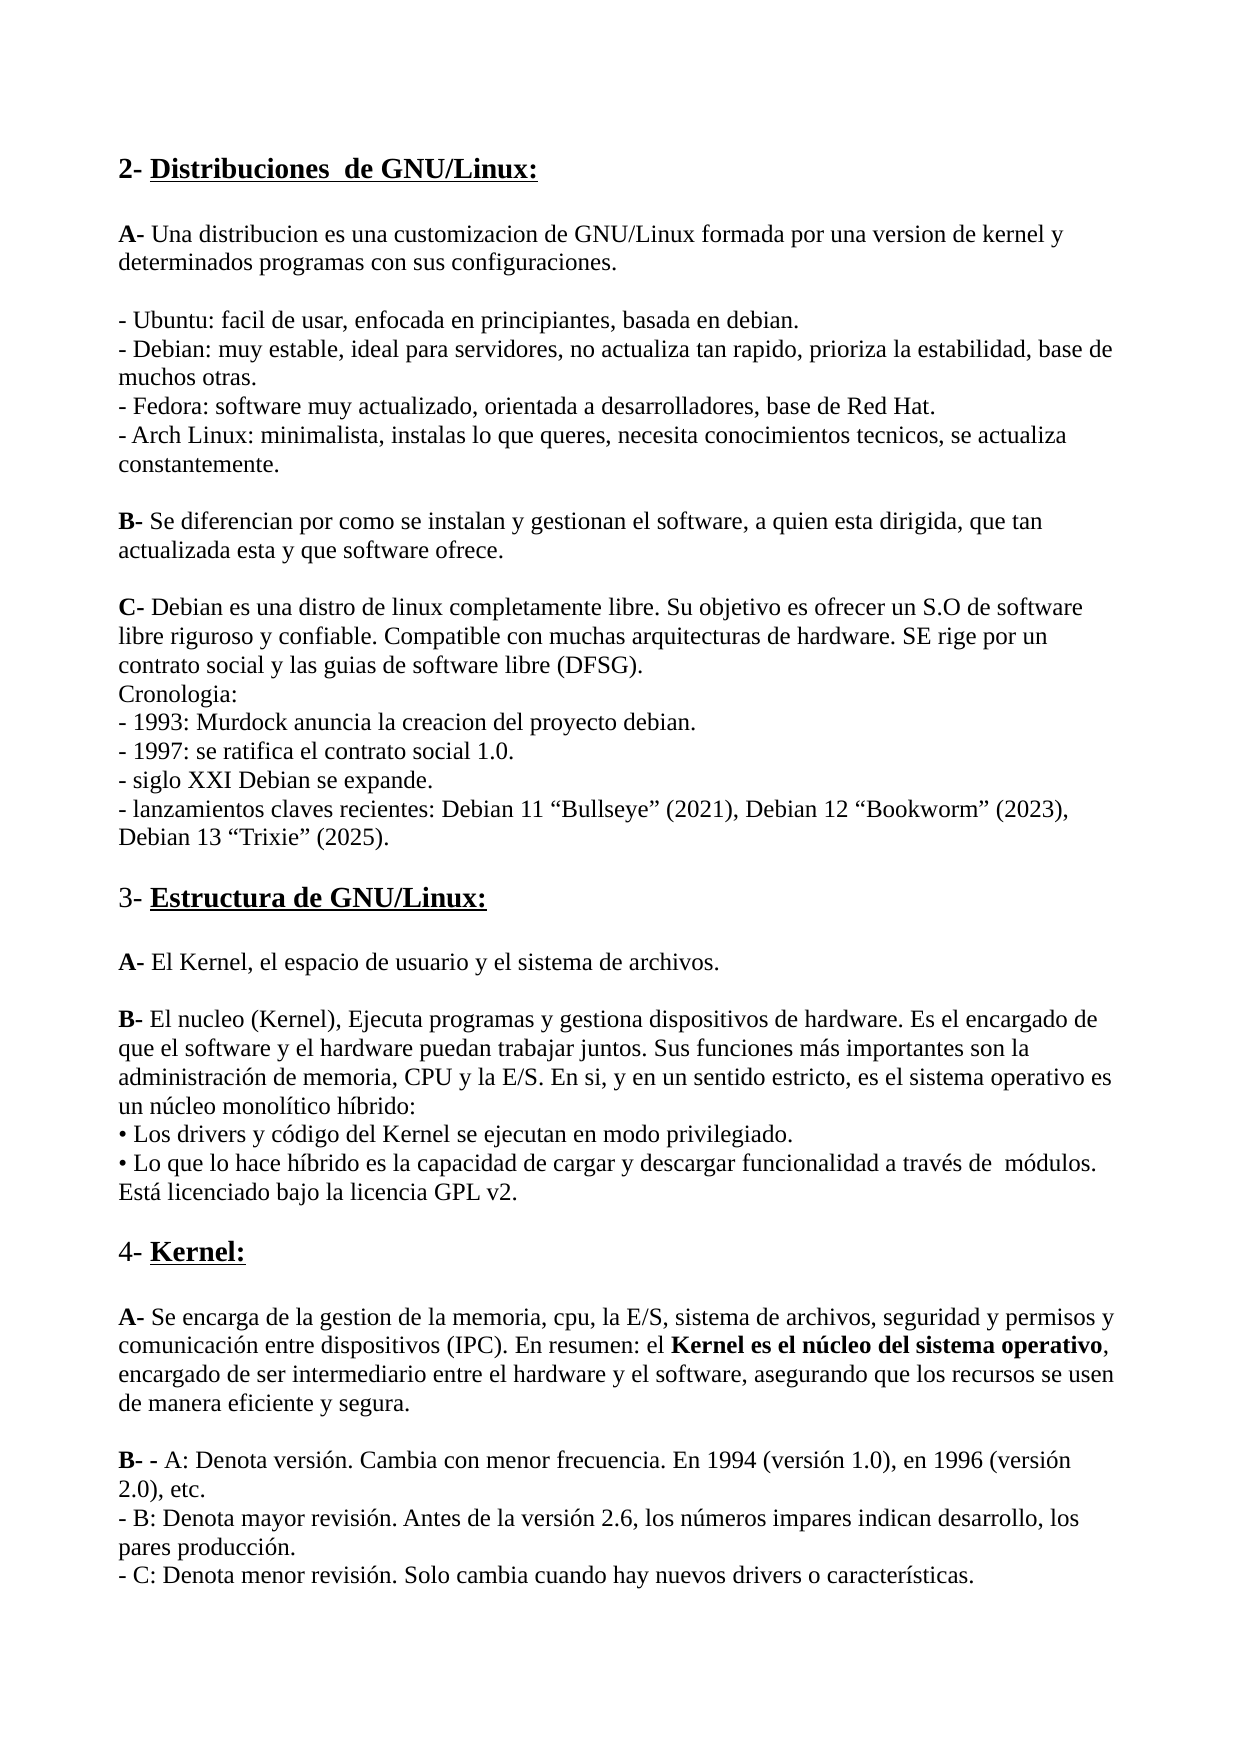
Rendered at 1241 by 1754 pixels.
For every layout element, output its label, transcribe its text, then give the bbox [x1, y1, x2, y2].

text - 1993: Murdock anuncia la creacion del proyecto debian. [118, 707, 1122, 736]
text Cronologia: [118, 679, 1122, 707]
text - Arch Linux: minimalista, instalas lo que queres, necesita conocimientos tecnicos, se actualiza constantemente. [118, 420, 1122, 477]
text - lanzamientos claves recientes: Debian 11 “Bullseye” (2021), Debian 12 “Bookworm” (2023), Debian 13 “Trixie” (2025). [118, 794, 1122, 851]
text • Lo que lo hace híbrido es la capacidad de cargar y descargar funcionalidad a través de módulos. [118, 1148, 1122, 1177]
text - B: Denota mayor revisión. Antes de la versión 2.6, los números impares indican desarrollo, los pares producción. [118, 1503, 1122, 1560]
text B- El nucleo (Kernel), Ejecuta programas y gestiona dispositivos de hardware. Es el encargado de que el software y el hardware puedan trabajar juntos. Sus funciones más importantes son la administración de memoria, CPU y la E/S. En si, y en un sentido estricto, es el sistema operativo es un núcleo monolítico híbrido: [118, 1004, 1122, 1119]
text C- Debian es una distro de linux completamente libre. Su objetivo es ofrecer un S.O de software libre riguroso y confiable. Compatible con muchas arquitecturas de hardware. SE rige por un contrato social y las guias de software libre (DFSG). [118, 592, 1122, 679]
text B- Se diferencian por como se instalan y gestionan el software, a quien esta dirigida, que tan actualizada esta y que software ofrece. [118, 506, 1122, 564]
text B- - A: Denota versión. Cambia con menor frecuencia. En 1994 (versión 1.0), en 1996 (versión 2.0), etc. [118, 1445, 1122, 1503]
text - Debian: muy estable, ideal para servidores, no actualiza tan rapido, prioriza la estabilidad, base de muchos otras. [118, 334, 1122, 391]
text 3- Estructura de GNU/Linux: [118, 880, 1122, 913]
text - 1997: se ratifica el contrato social 1.0. [118, 736, 1122, 765]
text - siglo XXI Debian se expande. [118, 765, 1122, 794]
text A- Se encarga de la gestion de la memoria, cpu, la E/S, sistema de archivos, seguridad y permisos y comunicación entre dispositivos (IPC). En resumen: el Kernel es el núcleo del sistema operativo, encargado de ser intermediario entre el hardware y el software, asegurando que los recursos se usen de manera eficiente y segura. [118, 1302, 1122, 1417]
text - Fedora: software muy actualizado, orientada a desarrolladores, base de Red Hat. [118, 391, 1122, 420]
text A- Una distribucion es una customizacion de GNU/Linux formada por una version de kernel y determinados programas con sus configuraciones. [118, 219, 1122, 276]
text 4- Kernel: [118, 1234, 1122, 1268]
text A- El Kernel, el espacio de usuario y el sistema de archivos. [118, 947, 1122, 976]
text 2- Distribuciones de GNU/Linux: [118, 152, 1122, 185]
text • Los drivers y código del Kernel se ejecutan en modo privilegiado. [118, 1119, 1122, 1148]
text - C: Denota menor revisión. Solo cambia cuando hay nuevos drivers o características. [118, 1560, 1122, 1589]
text Está licenciado bajo la licencia GPL v2. [118, 1177, 1122, 1206]
text - Ubuntu: facil de usar, enfocada en principiantes, basada en debian. [118, 305, 1122, 334]
